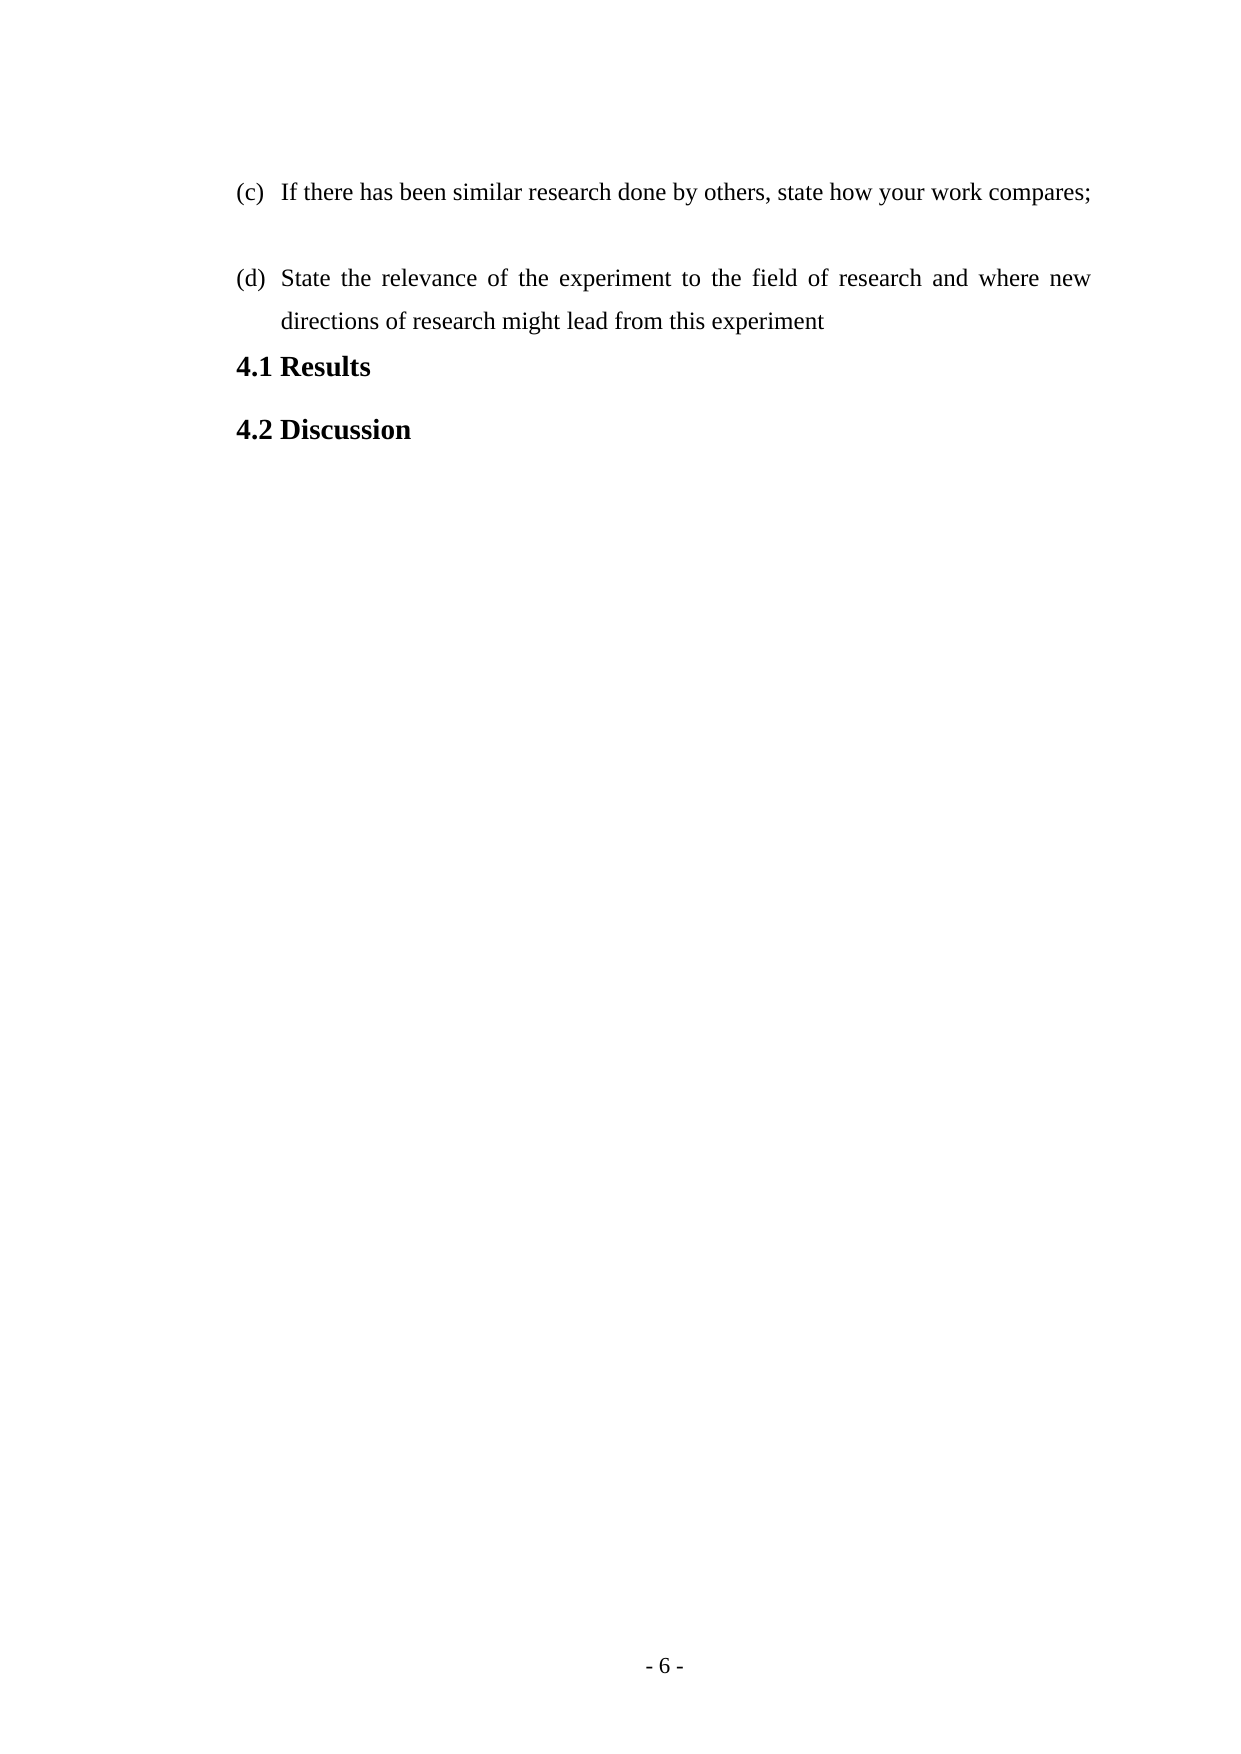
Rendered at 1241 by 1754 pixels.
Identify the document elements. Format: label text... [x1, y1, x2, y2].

subtitle 4.2 Discussion [236, 412, 1092, 446]
list State the relevance of the experiment to the field of research and where new directions of research might lead from this experiment [236, 263, 1092, 335]
list If there has been similar research done by others, state how your work compares; [236, 177, 1092, 206]
subtitle 4.1 Results [236, 349, 1092, 383]
